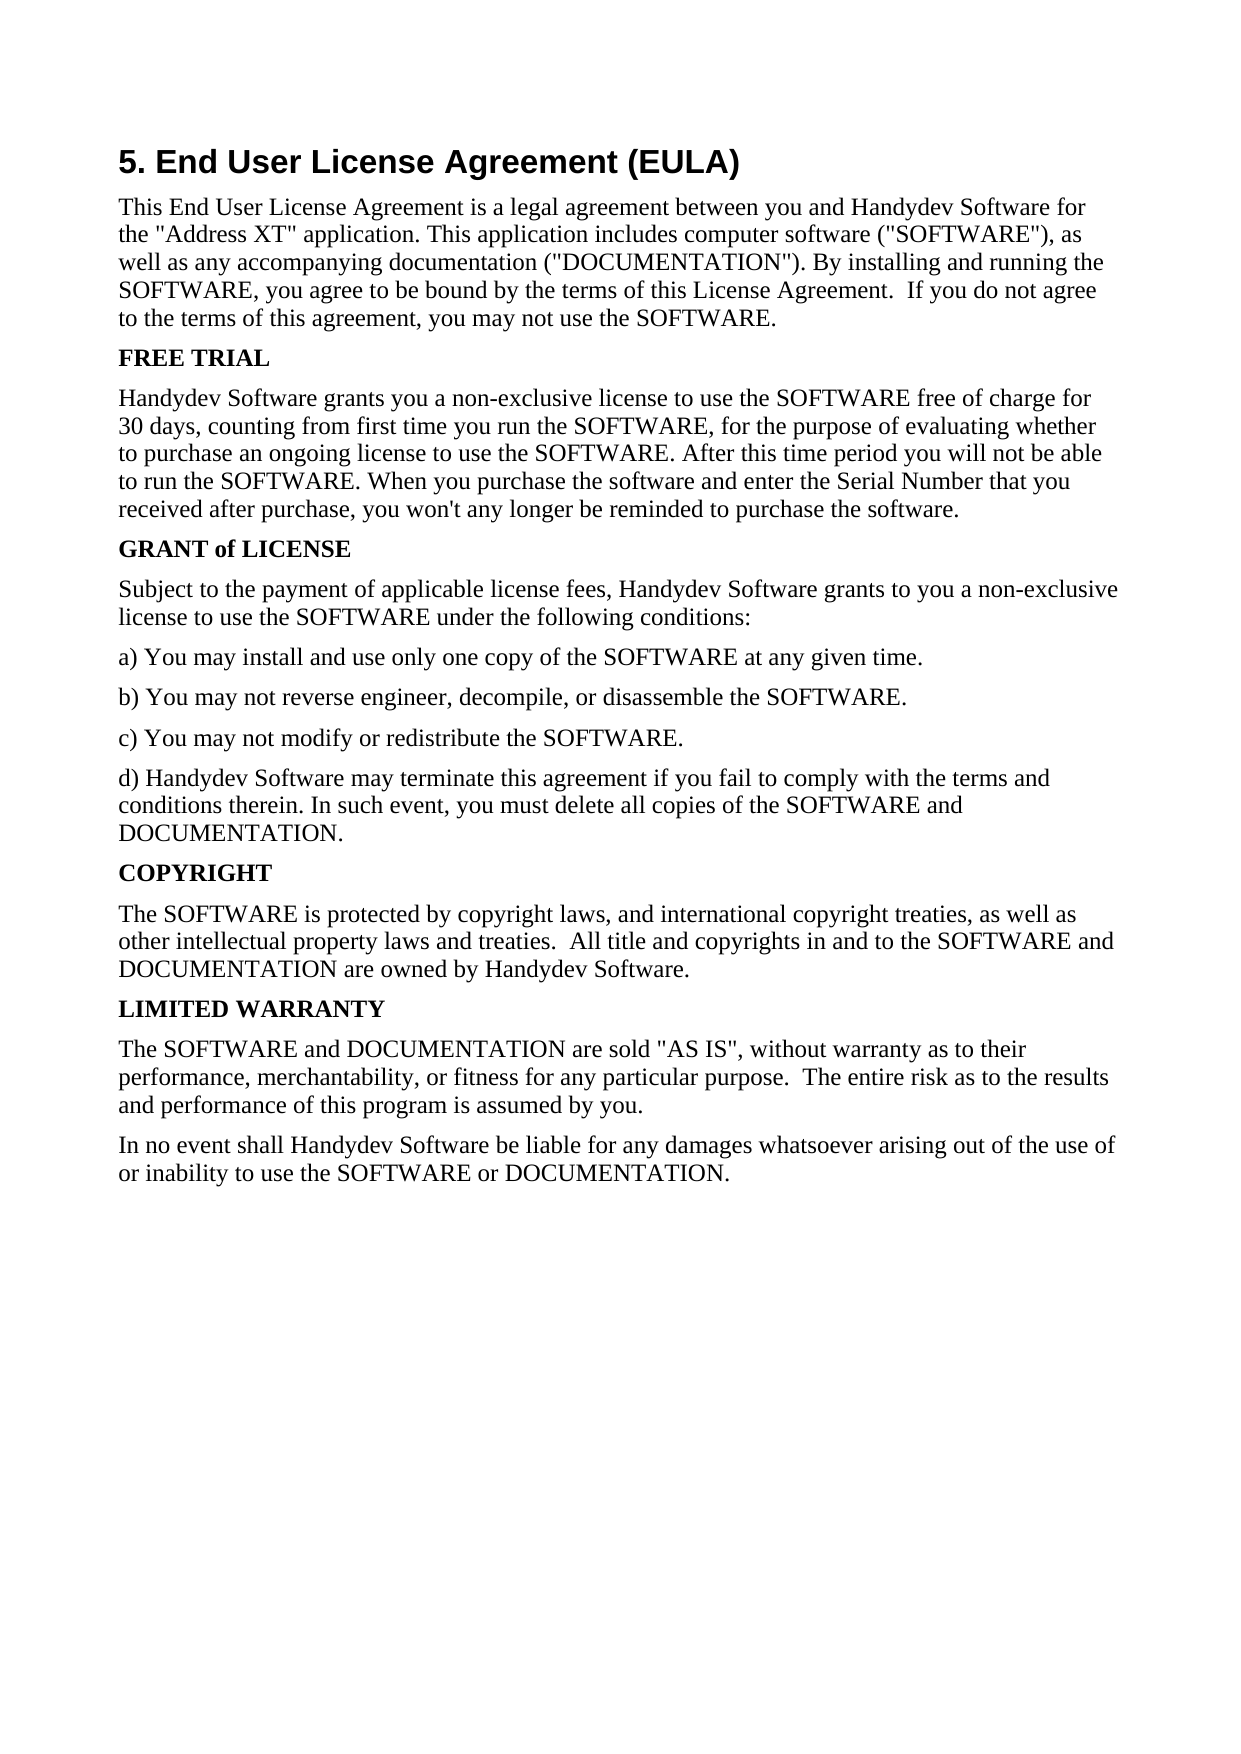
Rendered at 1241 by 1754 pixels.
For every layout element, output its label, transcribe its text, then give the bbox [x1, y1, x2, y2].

subtitle 5. End User License Agreement (EULA) [118, 143, 1122, 180]
text b) You may not reverse engineer, decompile, or disassemble the SOFTWARE. [118, 683, 1122, 711]
text COPYRIGHT [118, 859, 1122, 887]
text a) You may install and use only one copy of the SOFTWARE at any given time. [118, 643, 1122, 671]
text The SOFTWARE and DOCUMENTATION are sold "AS IS", without warranty as to their performance, merchantability, or fitness for any particular purpose. The entire risk as to the results and performance of this program is assumed by you. [118, 1036, 1122, 1119]
text In no event shall Handydev Software be liable for any damages whatsoever arising out of the use of or inability to use the SOFTWARE or DOCUMENTATION. [118, 1131, 1122, 1187]
text This End User License Agreement is a legal agreement between you and Handydev Software for the "Address XT" application. This application includes computer software ("SOFTWARE"), as well as any accompanying documentation ("DOCUMENTATION"). By installing and running the SOFTWARE, you agree to be bound by the terms of this License Agreement. If you do not agree to the terms of this agreement, you may not use the SOFTWARE. [118, 193, 1122, 331]
text Subject to the payment of applicable license fees, Handydev Software grants to you a non-exclusive license to use the SOFTWARE under the following conditions: [118, 575, 1122, 631]
text The SOFTWARE is protected by copyright laws, and international copyright treaties, as well as other intellectual property laws and treaties. All title and copyrights in and to the SOFTWARE and DOCUMENTATION are owned by Handydev Software. [118, 900, 1122, 983]
text FREE TRIAL [118, 344, 1122, 372]
text LIMITED WARRANTY [118, 995, 1122, 1023]
text d) Handydev Software may terminate this agreement if you fail to comply with the terms and conditions therein. In such event, you must delete all copies of the SOFTWARE and DOCUMENTATION. [118, 764, 1122, 847]
text GRANT of LICENSE [118, 535, 1122, 563]
text c) You may not modify or redistribute the SOFTWARE. [118, 724, 1122, 751]
text Handydev Software grants you a non-exclusive license to use the SOFTWARE free of charge for 30 days, counting from first time you run the SOFTWARE, for the purpose of evaluating whether to purchase an ongoing license to use the SOFTWARE. After this time period you will not be able to run the SOFTWARE. When you purchase the software and enter the Serial Number that you received after purchase, you won't any longer be reminded to purchase the software. [118, 384, 1122, 523]
